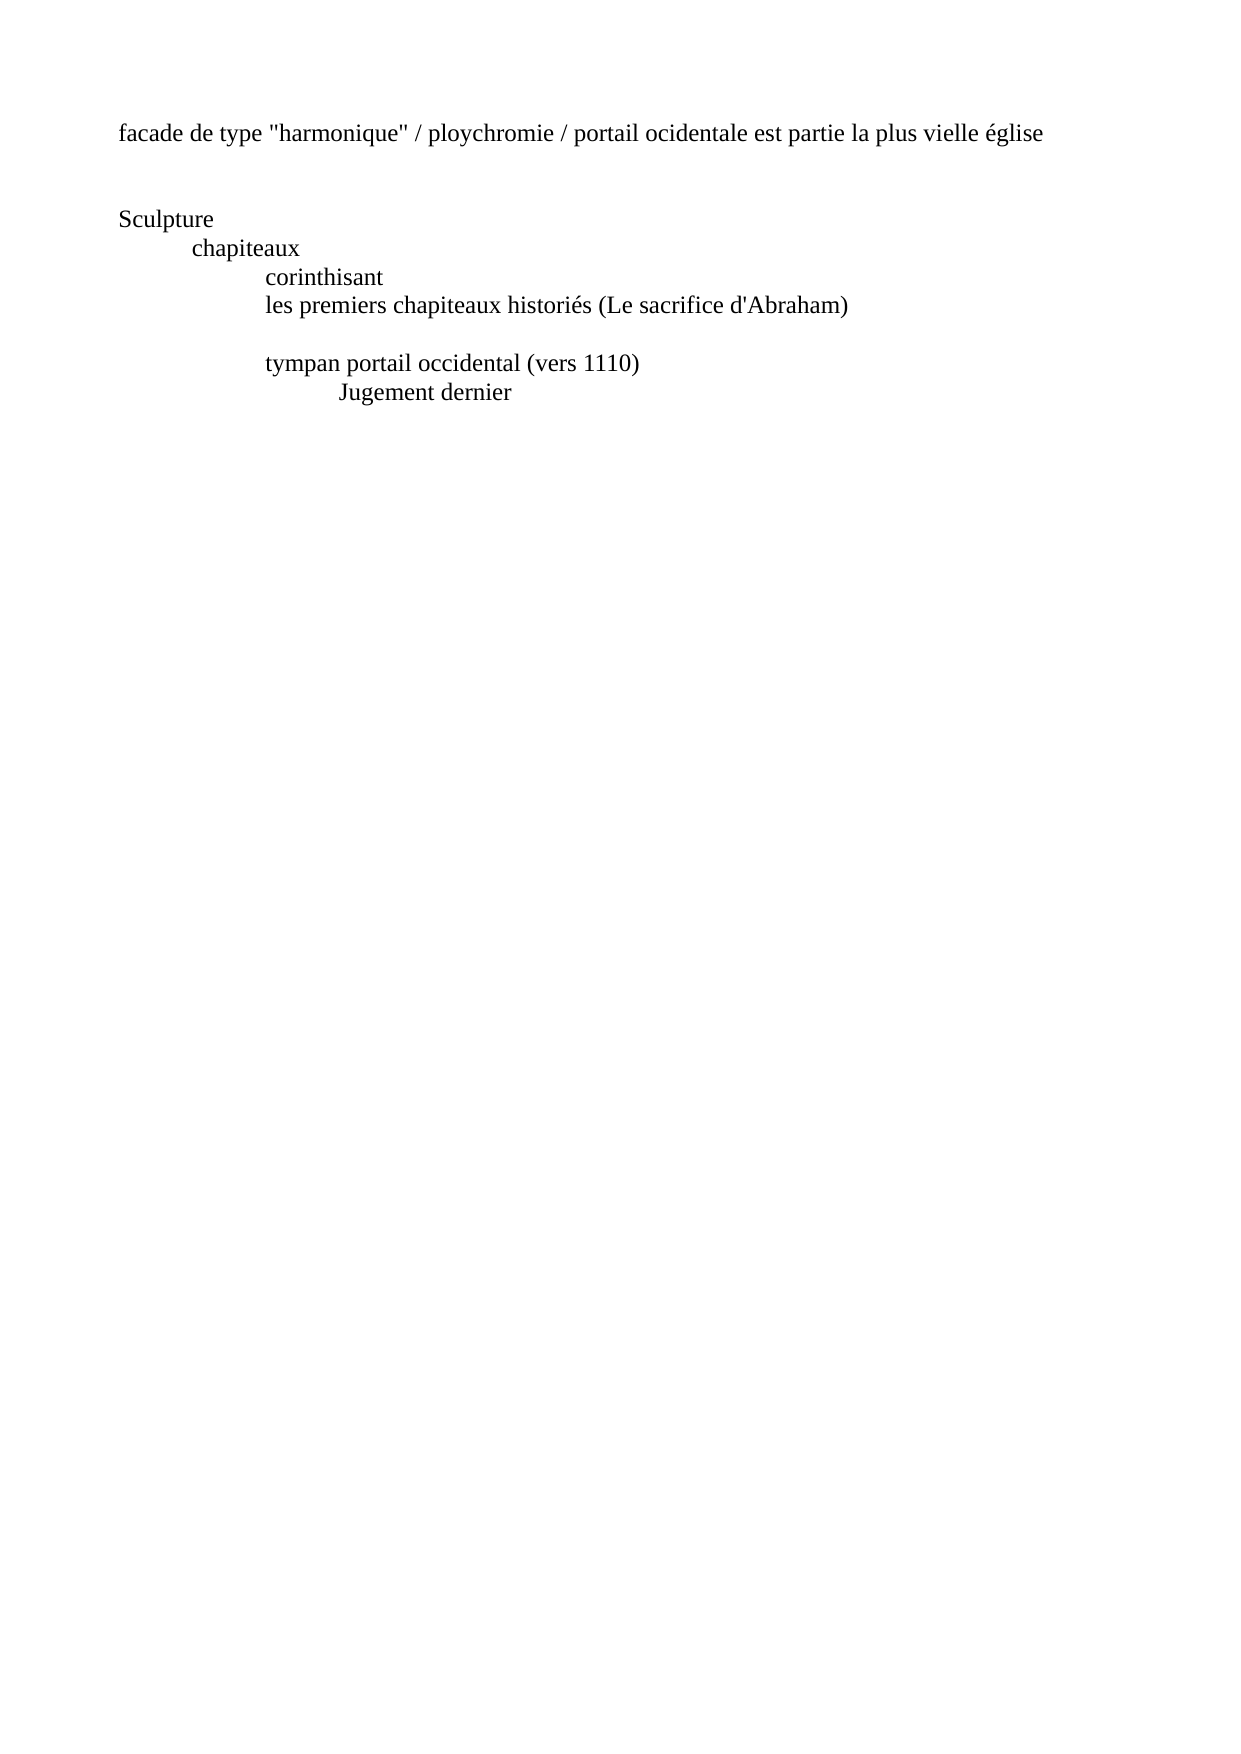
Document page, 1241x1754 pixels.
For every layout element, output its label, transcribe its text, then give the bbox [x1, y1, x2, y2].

text corinthisant [118, 262, 1122, 291]
text Jugement dernier [118, 377, 1122, 406]
text Sculpture [118, 204, 1122, 233]
text tympan portail occidental (vers 1110) [118, 348, 1122, 377]
text facade de type "harmonique" / ploychromie / portail ocidentale est partie la plus vielle église [118, 118, 1122, 147]
text les premiers chapiteaux historiés (Le sacrifice d'Abraham) [118, 291, 1122, 319]
text chapiteaux [118, 233, 1122, 262]
